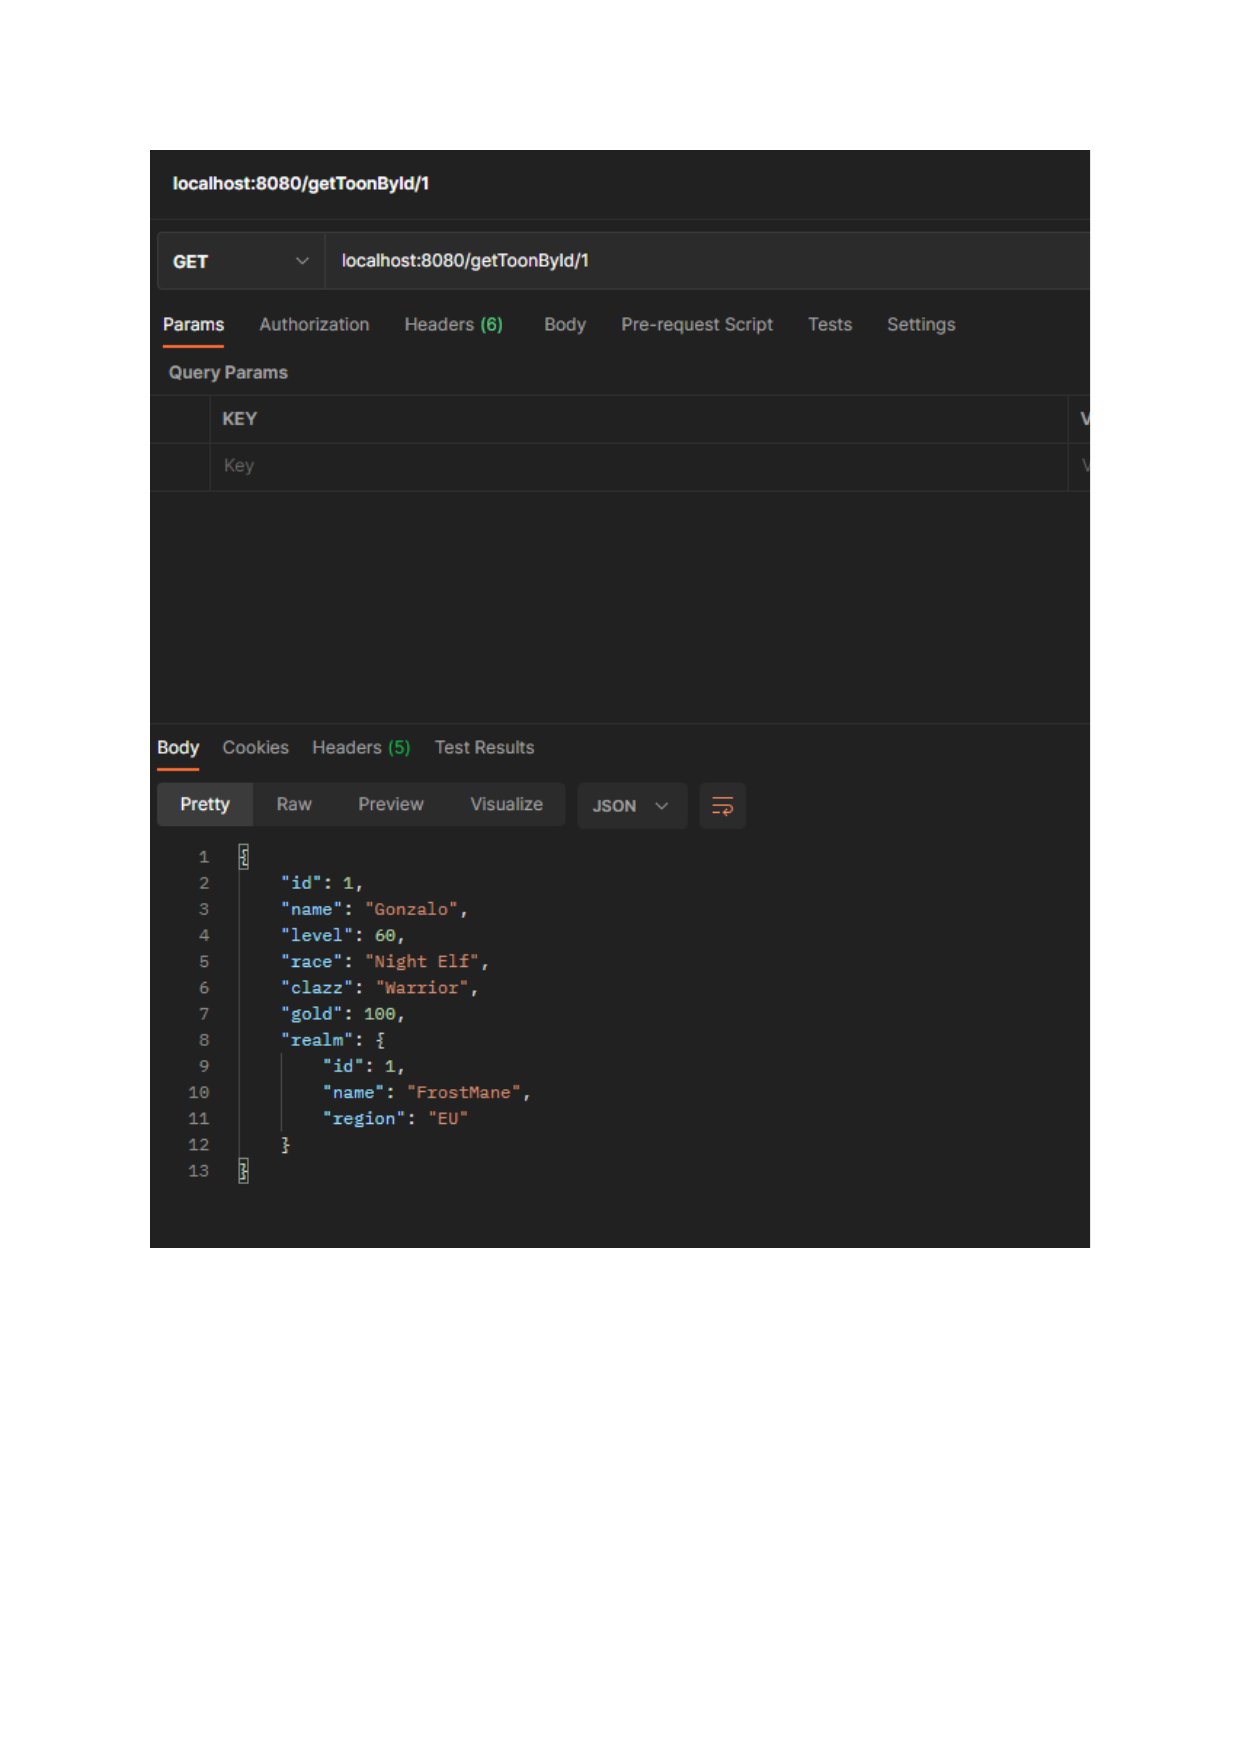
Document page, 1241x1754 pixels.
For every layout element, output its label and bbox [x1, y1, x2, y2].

picture [150, 150, 1091, 1248]
